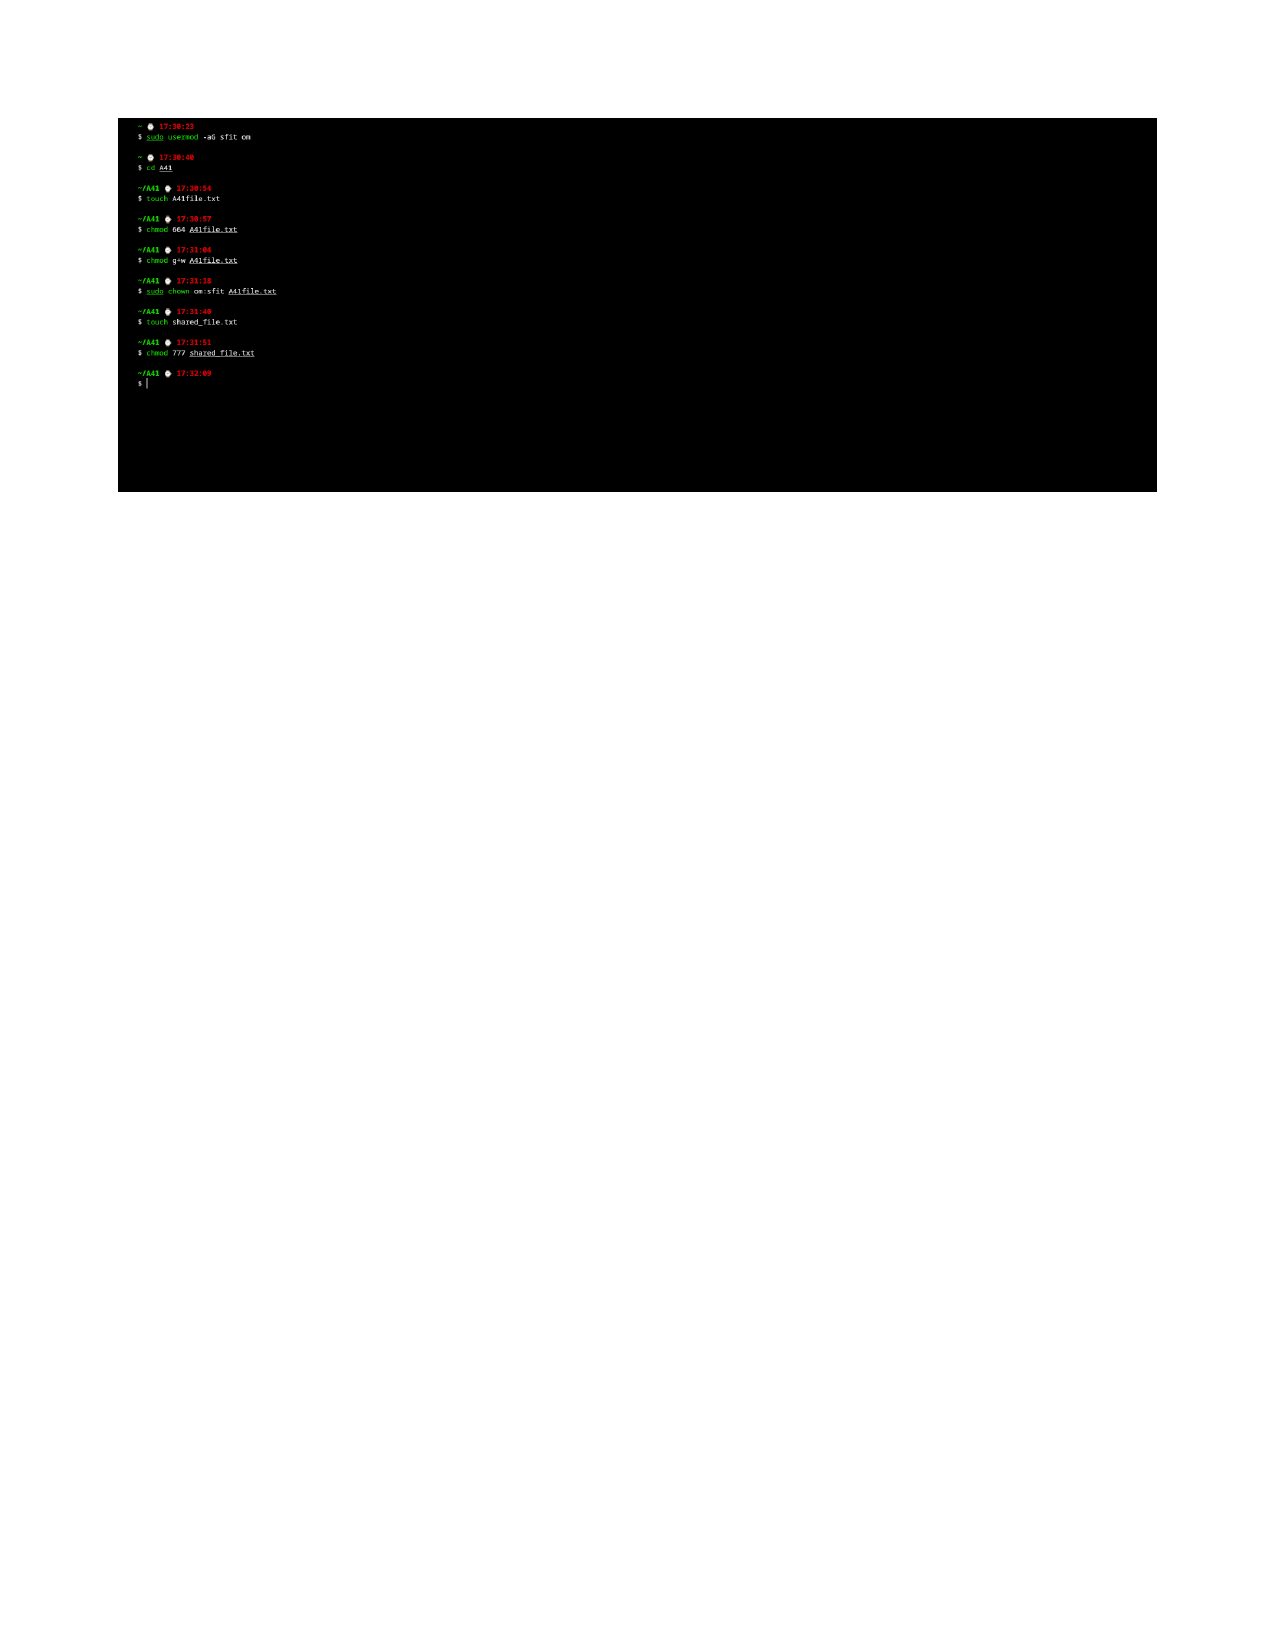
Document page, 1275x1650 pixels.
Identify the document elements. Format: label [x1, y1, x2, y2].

picture [118, 118, 1157, 492]
